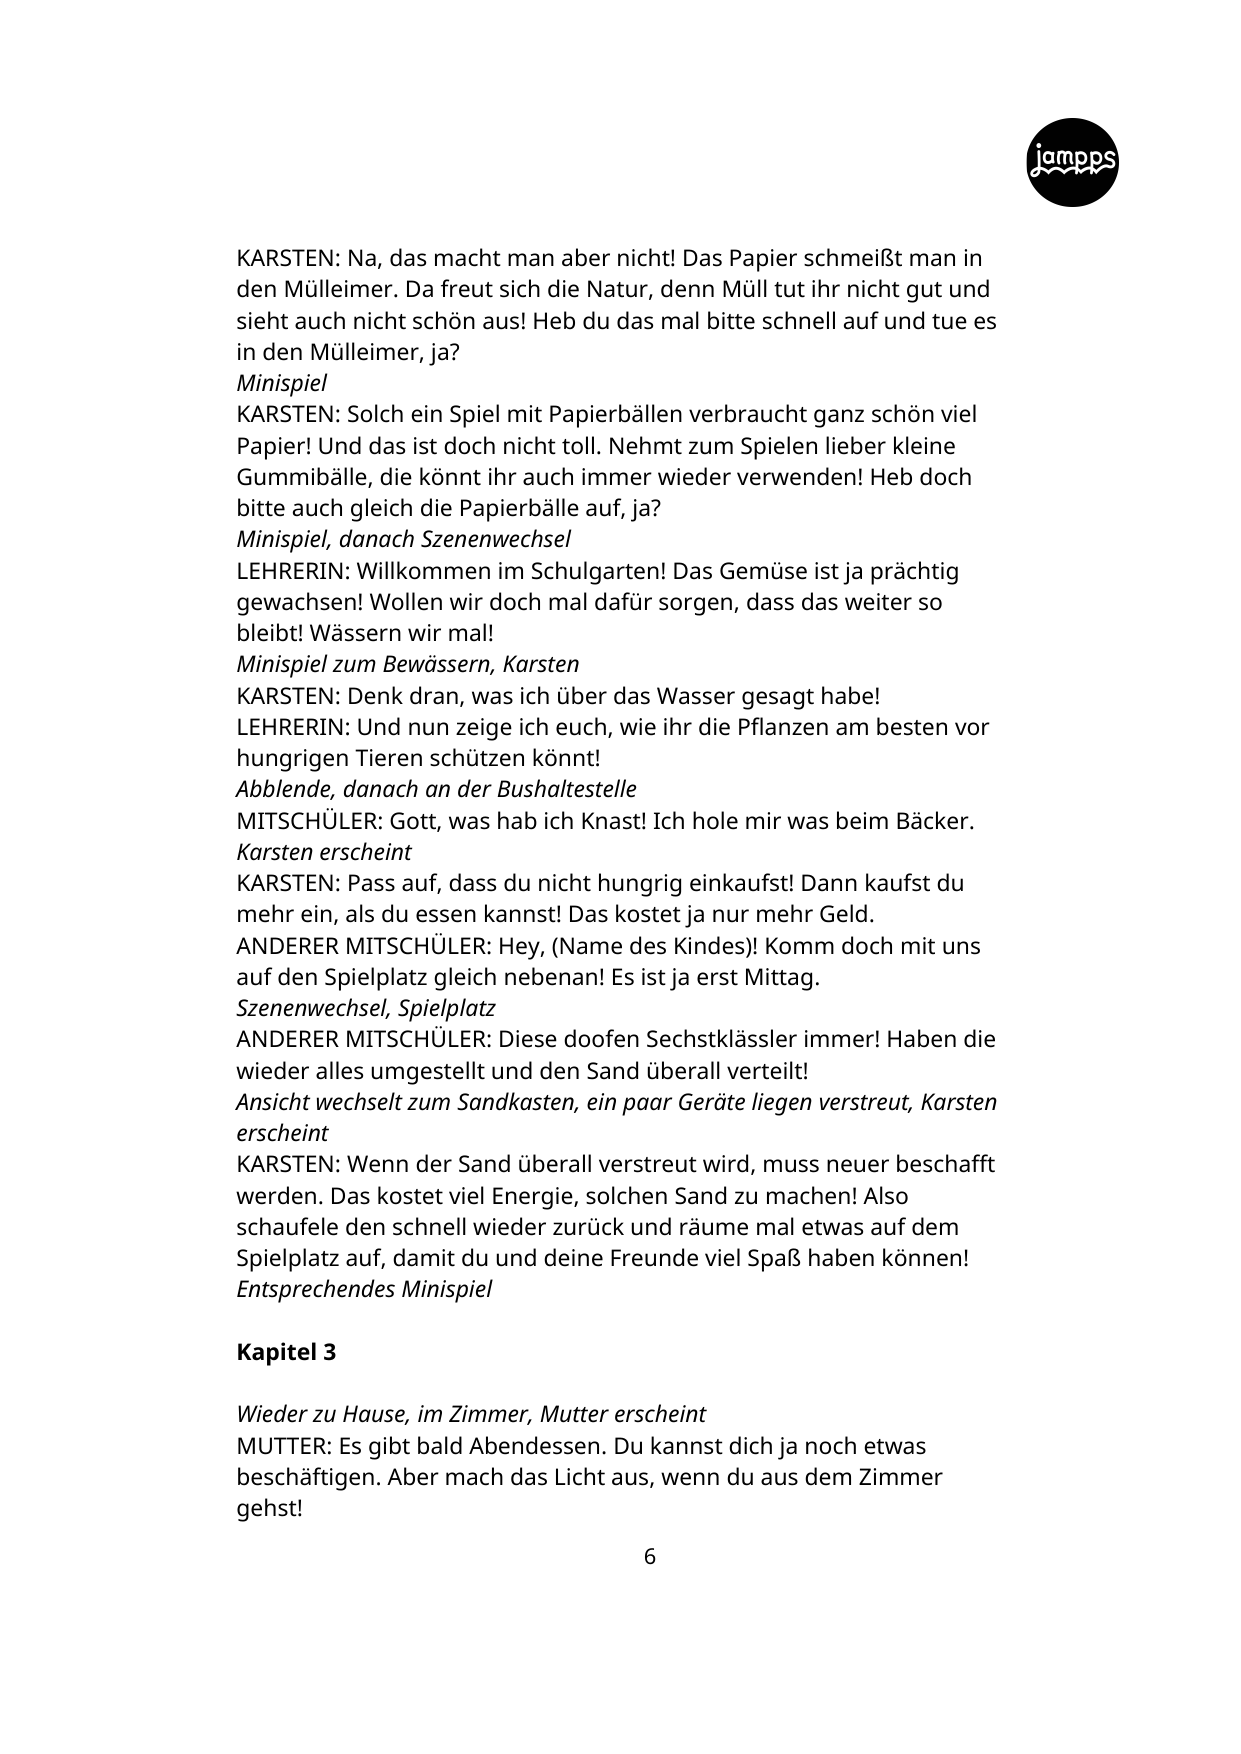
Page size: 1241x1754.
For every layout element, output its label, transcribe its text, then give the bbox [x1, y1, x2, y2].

text MITSCHÜLER: Gott, was hab ich Knast! Ich hole mir was beim Bäcker. [236, 805, 1004, 836]
text Minispiel, danach Szenenwechsel [236, 523, 1004, 555]
text Minispiel [236, 367, 1004, 398]
text Entsprechendes Minispiel [236, 1273, 1004, 1305]
text MUTTER: Es gibt bald Abendessen. Du kannst dich ja noch etwas beschäftigen. Aber mach das Licht aus, wenn du aus dem Zimmer gehst! [236, 1430, 1004, 1523]
text KARSTEN: Wenn der Sand überall verstreut wird, muss neuer beschafft werden. Das kostet viel Energie, solchen Sand zu machen! Also schaufele den schnell wieder zurück und räume mal etwas auf dem Spielplatz auf, damit du und deine Freunde viel Spaß haben können! [236, 1148, 1004, 1273]
text KARSTEN: Pass auf, dass du nicht hungrig einkaufst! Dann kaufst du mehr ein, als du essen kannst! Das kostet ja nur mehr Geld. [236, 867, 1004, 930]
text ANDERER MITSCHÜLER: Diese doofen Sechstklässler immer! Haben die wieder alles umgestellt und den Sand überall verteilt! [236, 1023, 1004, 1086]
text LEHRERIN: Willkommen im Schulgarten! Das Gemüse ist ja prächtig gewachsen! Wollen wir doch mal dafür sorgen, dass das weiter so bleibt! Wässern wir mal! [236, 555, 1004, 648]
text Wieder zu Hause, im Zimmer, Mutter erscheint [236, 1398, 1004, 1430]
text ANDERER MITSCHÜLER: Hey, (Name des Kindes)! Komm doch mit uns auf den Spielplatz gleich nebenan! Es ist ja erst Mittag. [236, 930, 1004, 992]
text Karsten erscheint [236, 836, 1004, 867]
text LEHRERIN: Und nun zeige ich euch, wie ihr die Pflanzen am besten vor hungrigen Tieren schützen könnt! [236, 711, 1004, 773]
text KARSTEN: Denk dran, was ich über das Wasser gesagt habe! [236, 680, 1004, 711]
text Ansicht wechselt zum Sandkasten, ein paar Geräte liegen verstreut, Karsten erscheint [236, 1086, 1004, 1148]
text Kapitel 3 [236, 1336, 1004, 1367]
text Szenenwechsel, Spielplatz [236, 992, 1004, 1023]
text Abblende, danach an der Bushaltestelle [236, 773, 1004, 805]
text KARSTEN: Na, das macht man aber nicht! Das Papier schmeißt man in den Mülleimer. Da freut sich die Natur, denn Müll tut ihr nicht gut und sieht auch nicht schön aus! Heb du das mal bitte schnell auf und tue es in den Mülleimer, ja? [236, 242, 1004, 367]
text Minispiel zum Bewässern, Karsten [236, 648, 1004, 680]
text KARSTEN: Solch ein Spiel mit Papierbällen verbraucht ganz schön viel Papier! Und das ist doch nicht toll. Nehmt zum Spielen lieber kleine Gummibälle, die könnt ihr auch immer wieder verwenden! Heb doch bitte auch gleich die Papierbälle auf, ja? [236, 398, 1004, 523]
